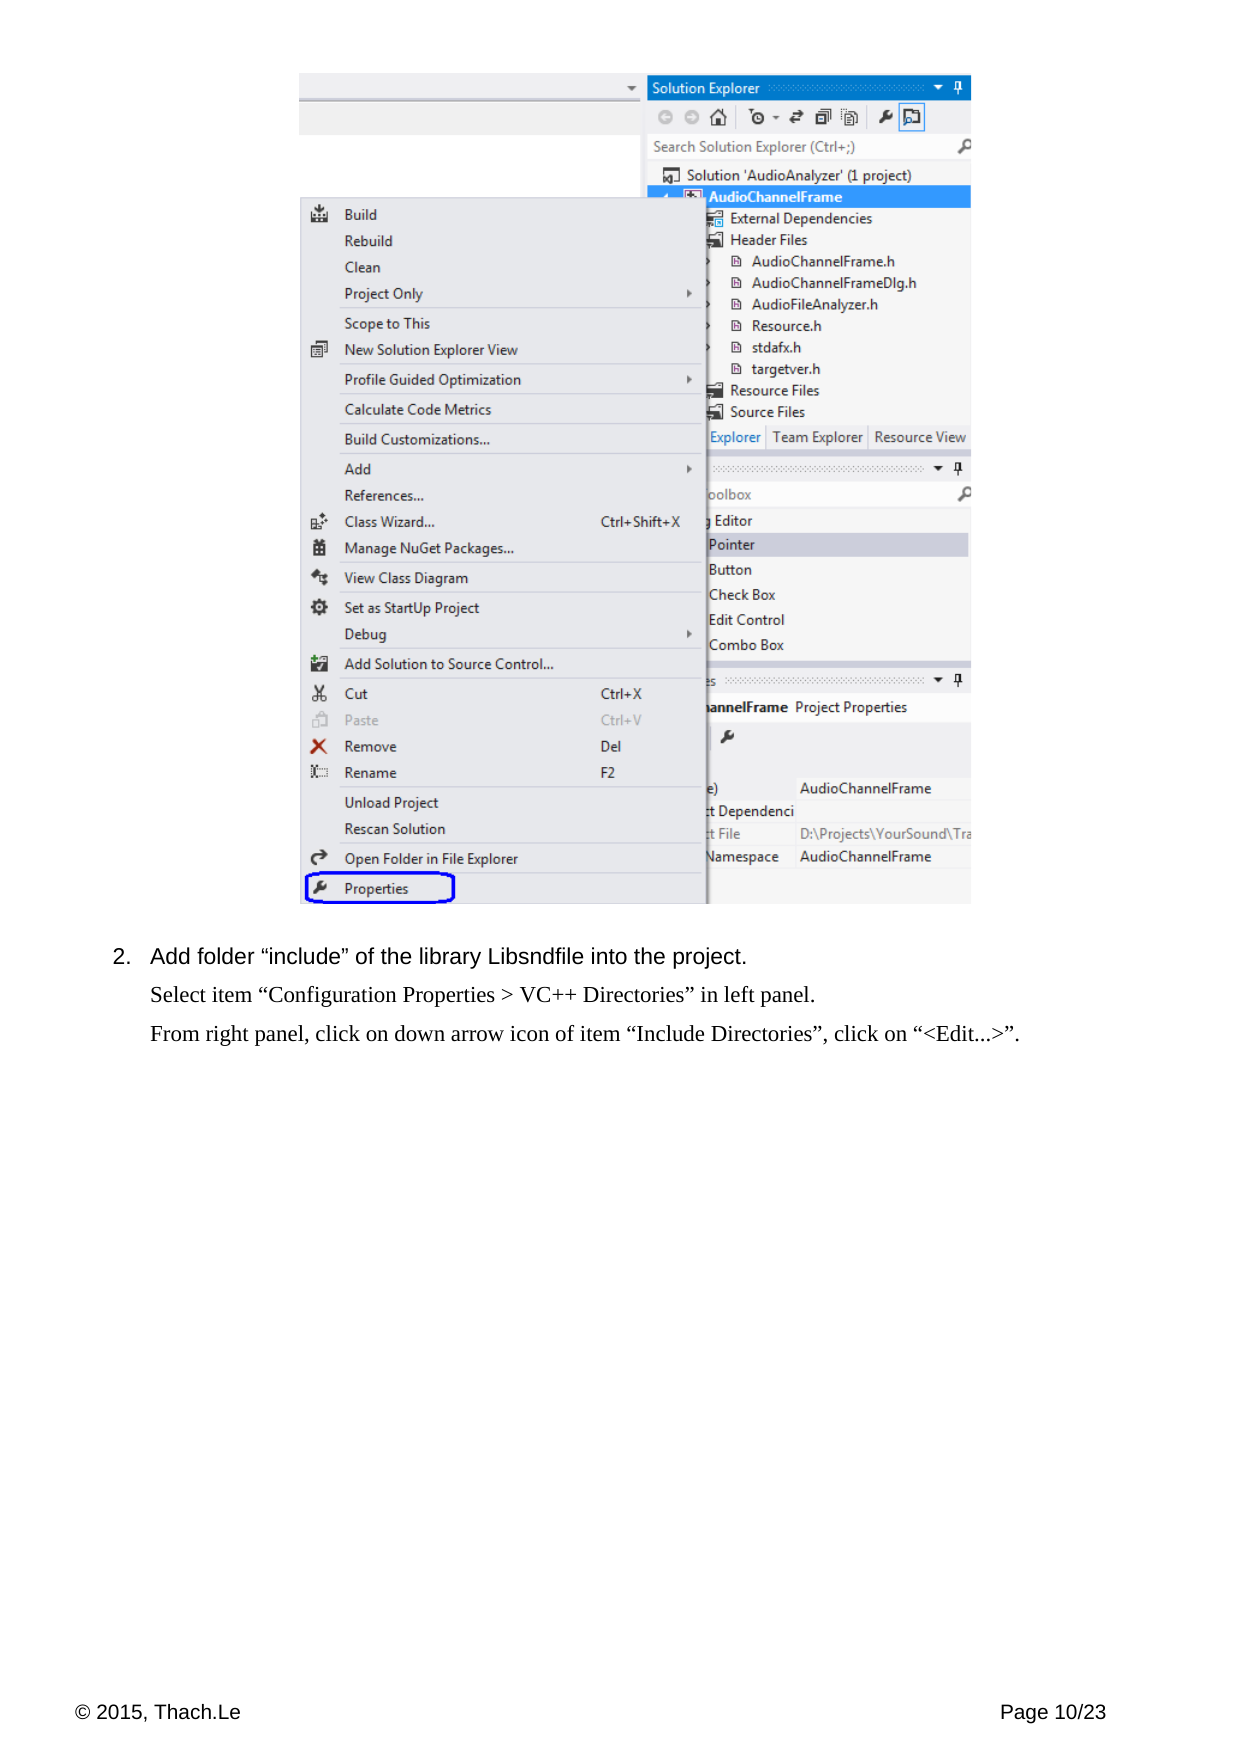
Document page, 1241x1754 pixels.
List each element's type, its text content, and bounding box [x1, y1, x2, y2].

subtitle Add folder “include” of the library Libsndfile into the project. [112, 943, 1196, 969]
text Select item “Configuration Properties > VC++ Directories” in left panel. [150, 982, 1196, 1008]
text From right panel, click on down arrow icon of item “Include Directories”, click on “<Edit...>”. [150, 1020, 1196, 1047]
